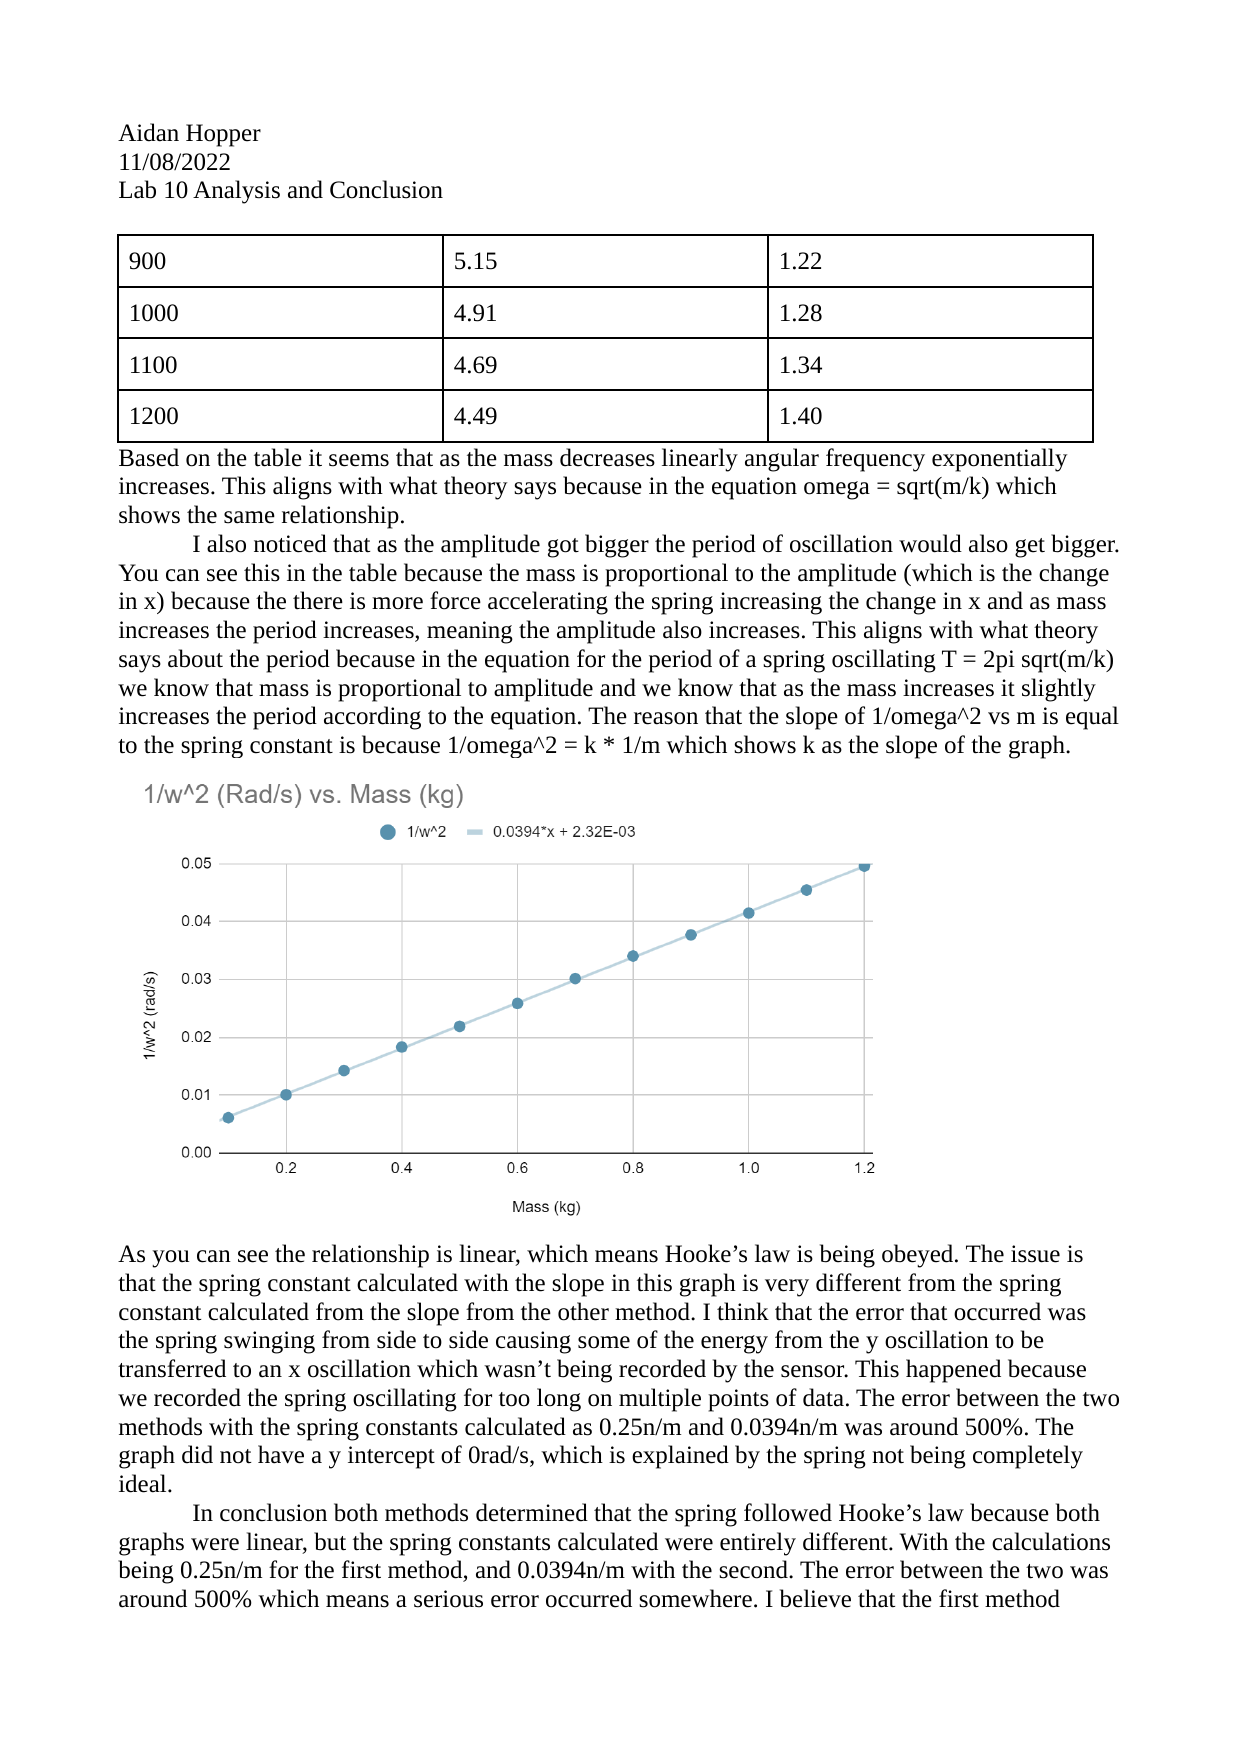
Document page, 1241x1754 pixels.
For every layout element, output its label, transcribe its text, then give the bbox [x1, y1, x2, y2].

text I also noticed that as the amplitude got bigger the period of oscillation would also get bigger. You can see this in the table because the mass is proportional to the amplitude (which is the change in x) because the there is more force accelerating the spring increasing the change in x and as mass increases the period increases, meaning the amplitude also increases. This aligns with what theory says about the period because in the equation for the period of a spring oscillating T = 2pi sqrt(m/k) we know that mass is proportional to amplitude and we know that as the mass increases it slightly increases the period according to the equation. The reason that the slope of 1/omega^2 vs m is equal to the spring constant is because 1/omega^2 = k * 1/m which shows k as the slope of the graph. [118, 529, 1122, 759]
text As you can see the relationship is linear, which means Hooke’s law is being obeyed. The issue is that the spring constant calculated with the slope in this graph is very different from the spring constant calculated from the slope from the other method. I think that the error that occurred was the spring swinging from side to side causing some of the energy from the y oscillation to be transferred to an x oscillation which wasn’t being recorded by the sensor. This happened because we recorded the spring oscillating for too long on multiple points of data. The error between the two methods with the spring constants calculated as 0.25n/m and 0.0394n/m was around 500%. The graph did not have a y intercept of 0rad/s, which is explained by the spring not being completely ideal. [118, 1239, 1122, 1498]
table_cell 1.40 [769, 391, 1092, 441]
picture [118, 758, 897, 1239]
table_cell 1.28 [769, 288, 1092, 337]
table_cell 1200 [119, 391, 442, 441]
table_cell 1000 [119, 288, 442, 337]
table_cell 1100 [119, 339, 442, 389]
table_cell 900 [119, 236, 442, 286]
table_cell 1.34 [769, 339, 1092, 389]
table_cell 5.15 [444, 236, 767, 286]
table_cell 4.91 [444, 288, 767, 337]
table_cell 4.49 [444, 391, 767, 441]
table_cell 1.22 [769, 236, 1092, 286]
text In conclusion both methods determined that the spring followed Hooke’s law because both graphs were linear, but the spring constants calculated were entirely different. With the calculations being 0.25n/m for the first method, and 0.0394n/m with the second. The error between the two was around 500% which means a serious error occurred somewhere. I believe that the first method [118, 1498, 1122, 1613]
text Based on the table it seems that as the mass decreases linearly angular frequency exponentially increases. This aligns with what theory says because in the equation omega = sqrt(m/k) which shows the same relationship. [118, 443, 1122, 529]
table_cell 4.69 [444, 339, 767, 389]
